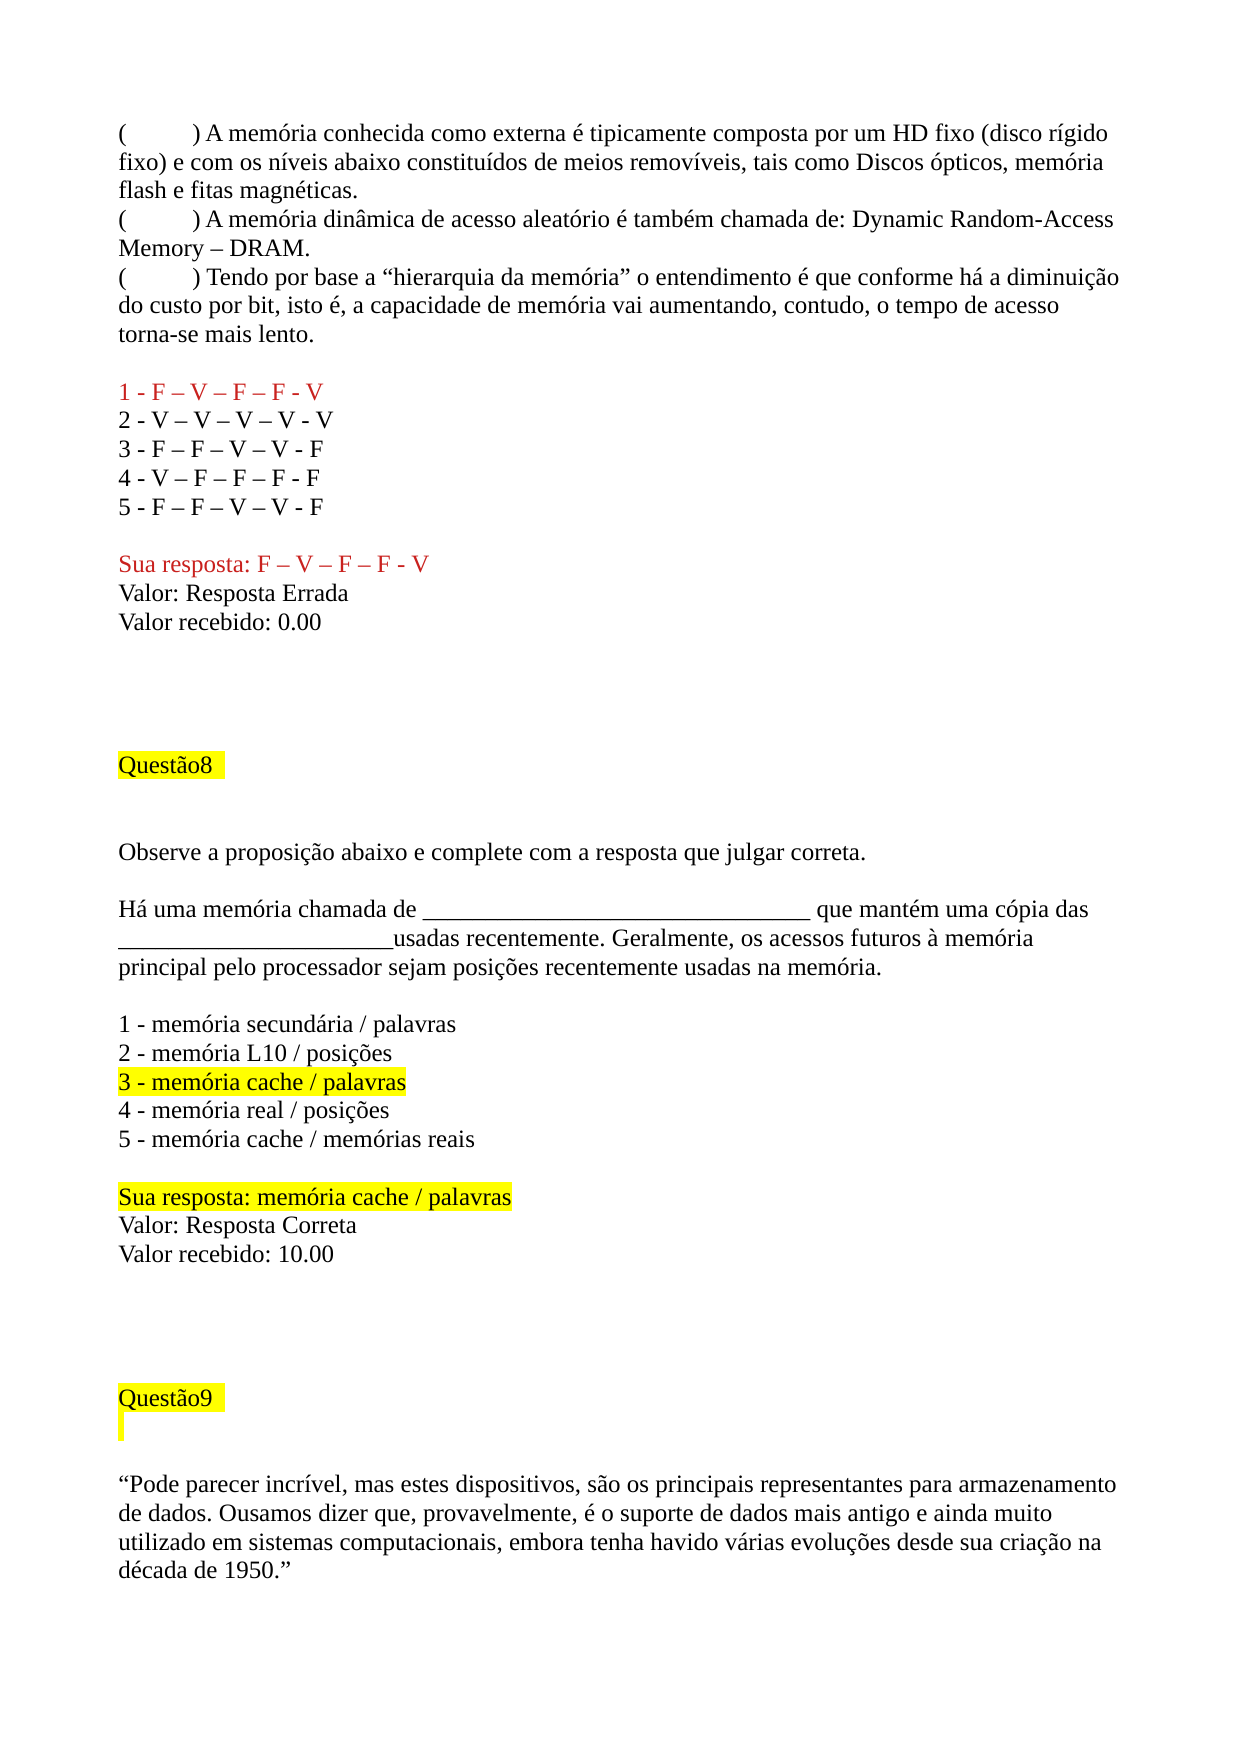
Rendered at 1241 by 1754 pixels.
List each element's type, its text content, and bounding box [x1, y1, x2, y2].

text ( ) Tendo por base a “hierarquia da memória” o entendimento é que conforme há a diminuição do custo por bit, isto é, a capacidade de memória vai aumentando, contudo, o tempo de acesso torna-se mais lento. [118, 262, 1122, 348]
text 5 - memória cache / memórias reais [118, 1124, 1122, 1153]
text 2 - memória L10 / posições [118, 1038, 1122, 1067]
text 3 - memória cache / palavras [118, 1067, 1122, 1096]
text “Pode parecer incrível, mas estes dispositivos, são os principais representantes para armazenamento de dados. Ousamos dizer que, provavelmente, é o suporte de dados mais antigo e ainda muito utilizado em sistemas computacionais, embora tenha havido várias evoluções desde sua criação na década de 1950.” [118, 1469, 1122, 1584]
text 1 - F – V – F – F - V [118, 377, 1122, 406]
text Observe a proposição abaixo e complete com a resposta que julgar correta. [118, 837, 1122, 866]
text Valor recebido: 0.00 [118, 607, 1122, 636]
text Questão9 [118, 1383, 1122, 1412]
text Há uma memória chamada de _______________________________ que mantém uma cópia das ______________________usadas recentemente. Geralmente, os acessos futuros à memória principal pelo processador sejam posições recentemente usadas na memória. [118, 894, 1122, 981]
text 2 - V – V – V – V - V [118, 406, 1122, 434]
text Sua resposta: F – V – F – F - V [118, 549, 1122, 578]
text 1 - memória secundária / palavras [118, 1009, 1122, 1038]
text Sua resposta: memória cache / palavras [118, 1182, 1122, 1211]
text 4 - V – F – F – F - F [118, 463, 1122, 492]
text ( ) A memória conhecida como externa é tipicamente composta por um HD fixo (disco rígido fixo) e com os níveis abaixo constituídos de meios removíveis, tais como Discos ópticos, memória flash e fitas magnéticas. [118, 118, 1122, 204]
text Valor recebido: 10.00 [118, 1239, 1122, 1268]
text Valor: Resposta Errada [118, 578, 1122, 607]
text 4 - memória real / posições [118, 1096, 1122, 1124]
text Valor: Resposta Correta [118, 1211, 1122, 1239]
text Questão8 [118, 751, 1122, 779]
text 3 - F – F – V – V - F [118, 434, 1122, 463]
text ( ) A memória dinâmica de acesso aleatório é também chamada de: Dynamic Random-Access Memory – DRAM. [118, 204, 1122, 262]
text 5 - F – F – V – V - F [118, 492, 1122, 521]
